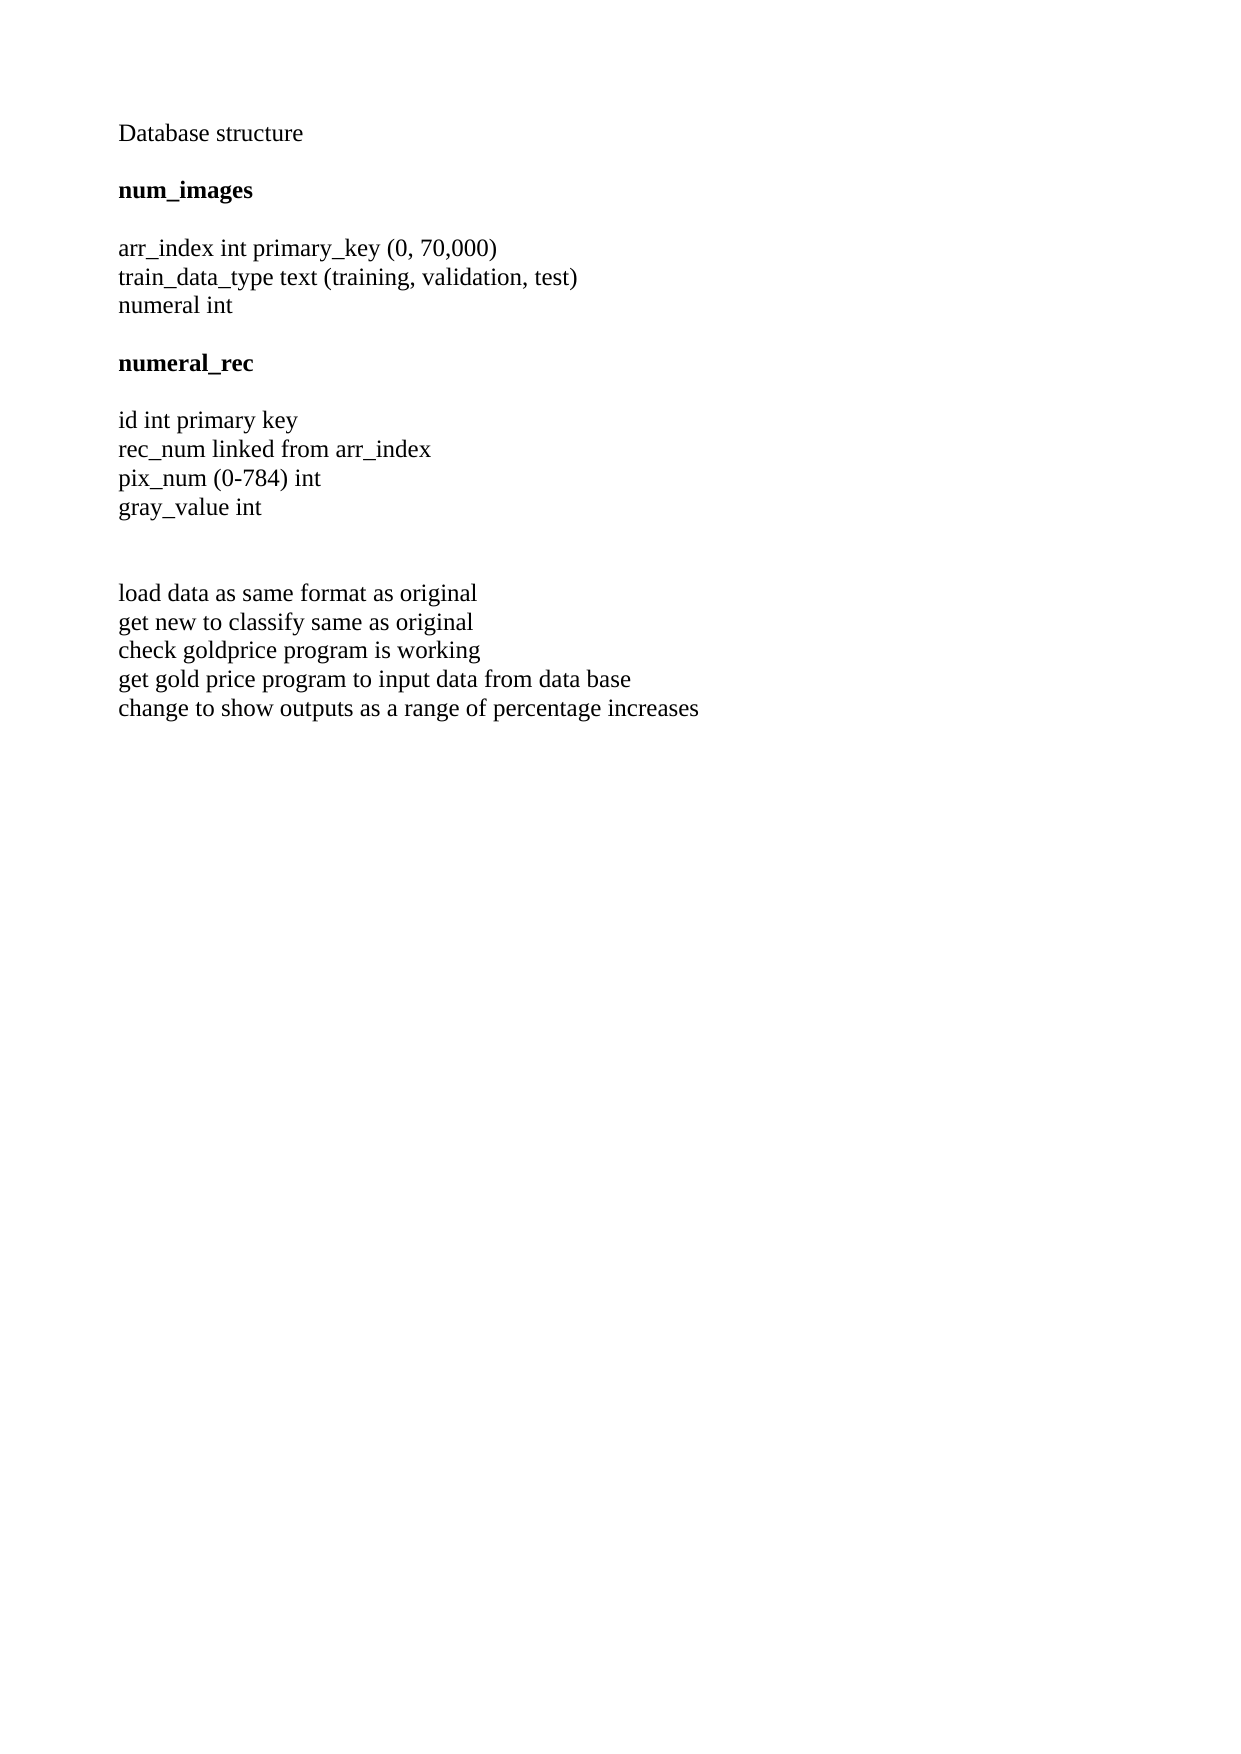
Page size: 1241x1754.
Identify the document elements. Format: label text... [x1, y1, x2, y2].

text num_images [118, 176, 1122, 204]
text Database structure [118, 118, 1122, 147]
text change to show outputs as a range of percentage increases [118, 693, 1122, 722]
text get new to classify same as original [118, 607, 1122, 636]
text arr_index int primary_key (0, 70,000) [118, 233, 1122, 262]
text load data as same format as original [118, 578, 1122, 607]
text numeral int [118, 291, 1122, 319]
text numeral_rec [118, 348, 1122, 377]
text id int primary key [118, 406, 1122, 434]
text train_data_type text (training, validation, test) [118, 262, 1122, 291]
text check goldprice program is working [118, 636, 1122, 664]
text gray_value int [118, 492, 1122, 521]
text pix_num (0-784) int [118, 463, 1122, 492]
text get gold price program to input data from data base [118, 664, 1122, 693]
text rec_num linked from arr_index [118, 434, 1122, 463]
